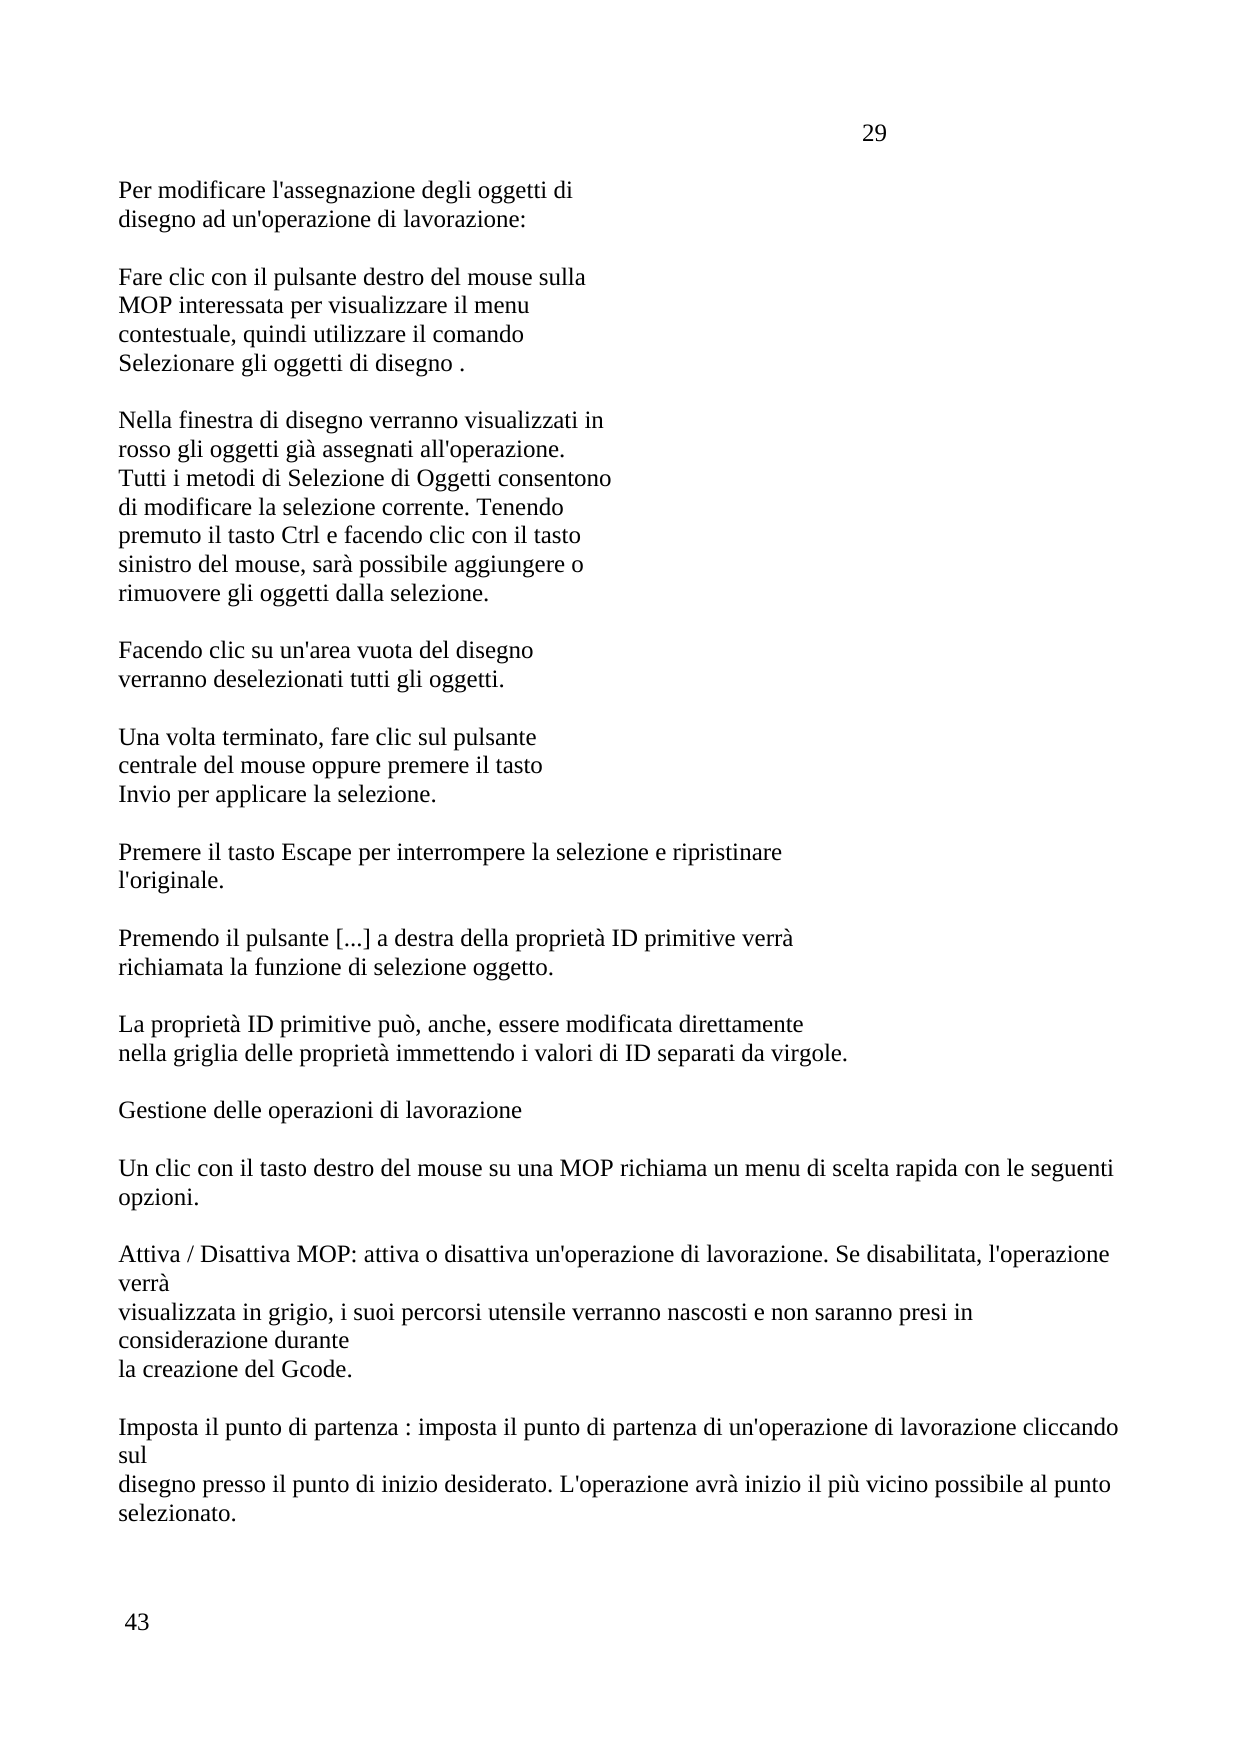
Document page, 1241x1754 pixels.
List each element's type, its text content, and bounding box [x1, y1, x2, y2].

text visualizzata in grigio, i suoi percorsi utensile verranno nascosti e non saranno presi in considerazione durante [118, 1297, 1122, 1354]
text Gestione delle operazioni di lavorazione [118, 1096, 1122, 1124]
text centrale del mouse oppure premere il tasto [118, 751, 1122, 779]
text Facendo clic su un'area vuota del disegno [118, 636, 1122, 664]
text disegno presso il punto di inizio desiderato. L'operazione avrà inizio il più vicino possibile al punto selezionato. [118, 1469, 1122, 1527]
text rimuovere gli oggetti dalla selezione. [118, 578, 1122, 607]
text Premendo il pulsante [...] a destra della proprietà ID primitive verrà [118, 923, 1122, 952]
text disegno ad un'operazione di lavorazione: [118, 204, 1122, 233]
text Selezionare gli oggetti di disegno . [118, 348, 1122, 377]
text verranno deselezionati tutti gli oggetti. [118, 664, 1122, 693]
text sinistro del mouse, sarà possibile aggiungere o [118, 549, 1122, 578]
text MOP interessata per visualizzare il menu [118, 291, 1122, 319]
text rosso gli oggetti già assegnati all'operazione. [118, 434, 1122, 463]
text nella griglia delle proprietà immettendo i valori di ID separati da virgole. [118, 1038, 1122, 1067]
text Imposta il punto di partenza : imposta il punto di partenza di un'operazione di lavorazione cliccando sul [118, 1412, 1122, 1469]
text l'originale. [118, 866, 1122, 894]
text Invio per applicare la selezione. [118, 779, 1122, 808]
text 29 [118, 118, 1122, 147]
text Premere il tasto Escape per interrompere la selezione e ripristinare [118, 837, 1122, 866]
text Un clic con il tasto destro del mouse su una MOP richiama un menu di scelta rapida con le seguenti opzioni. [118, 1153, 1122, 1211]
text La proprietà ID primitive può, anche, essere modificata direttamente [118, 1009, 1122, 1038]
text Una volta terminato, fare clic sul pulsante [118, 722, 1122, 751]
text Per modificare l'assegnazione degli oggetti di [118, 176, 1122, 204]
text Nella finestra di disegno verranno visualizzati in [118, 406, 1122, 434]
text Fare clic con il pulsante destro del mouse sulla [118, 262, 1122, 291]
text Attiva / Disattiva MOP: attiva o disattiva un'operazione di lavorazione. Se disabilitata, l'operazione verrà [118, 1239, 1122, 1297]
text Tutti i metodi di Selezione di Oggetti consentono [118, 463, 1122, 492]
text richiamata la funzione di selezione oggetto. [118, 952, 1122, 981]
text contestuale, quindi utilizzare il comando [118, 319, 1122, 348]
text premuto il tasto Ctrl e facendo clic con il tasto [118, 521, 1122, 549]
text la creazione del Gcode. [118, 1354, 1122, 1383]
text di modificare la selezione corrente. Tenendo [118, 492, 1122, 521]
